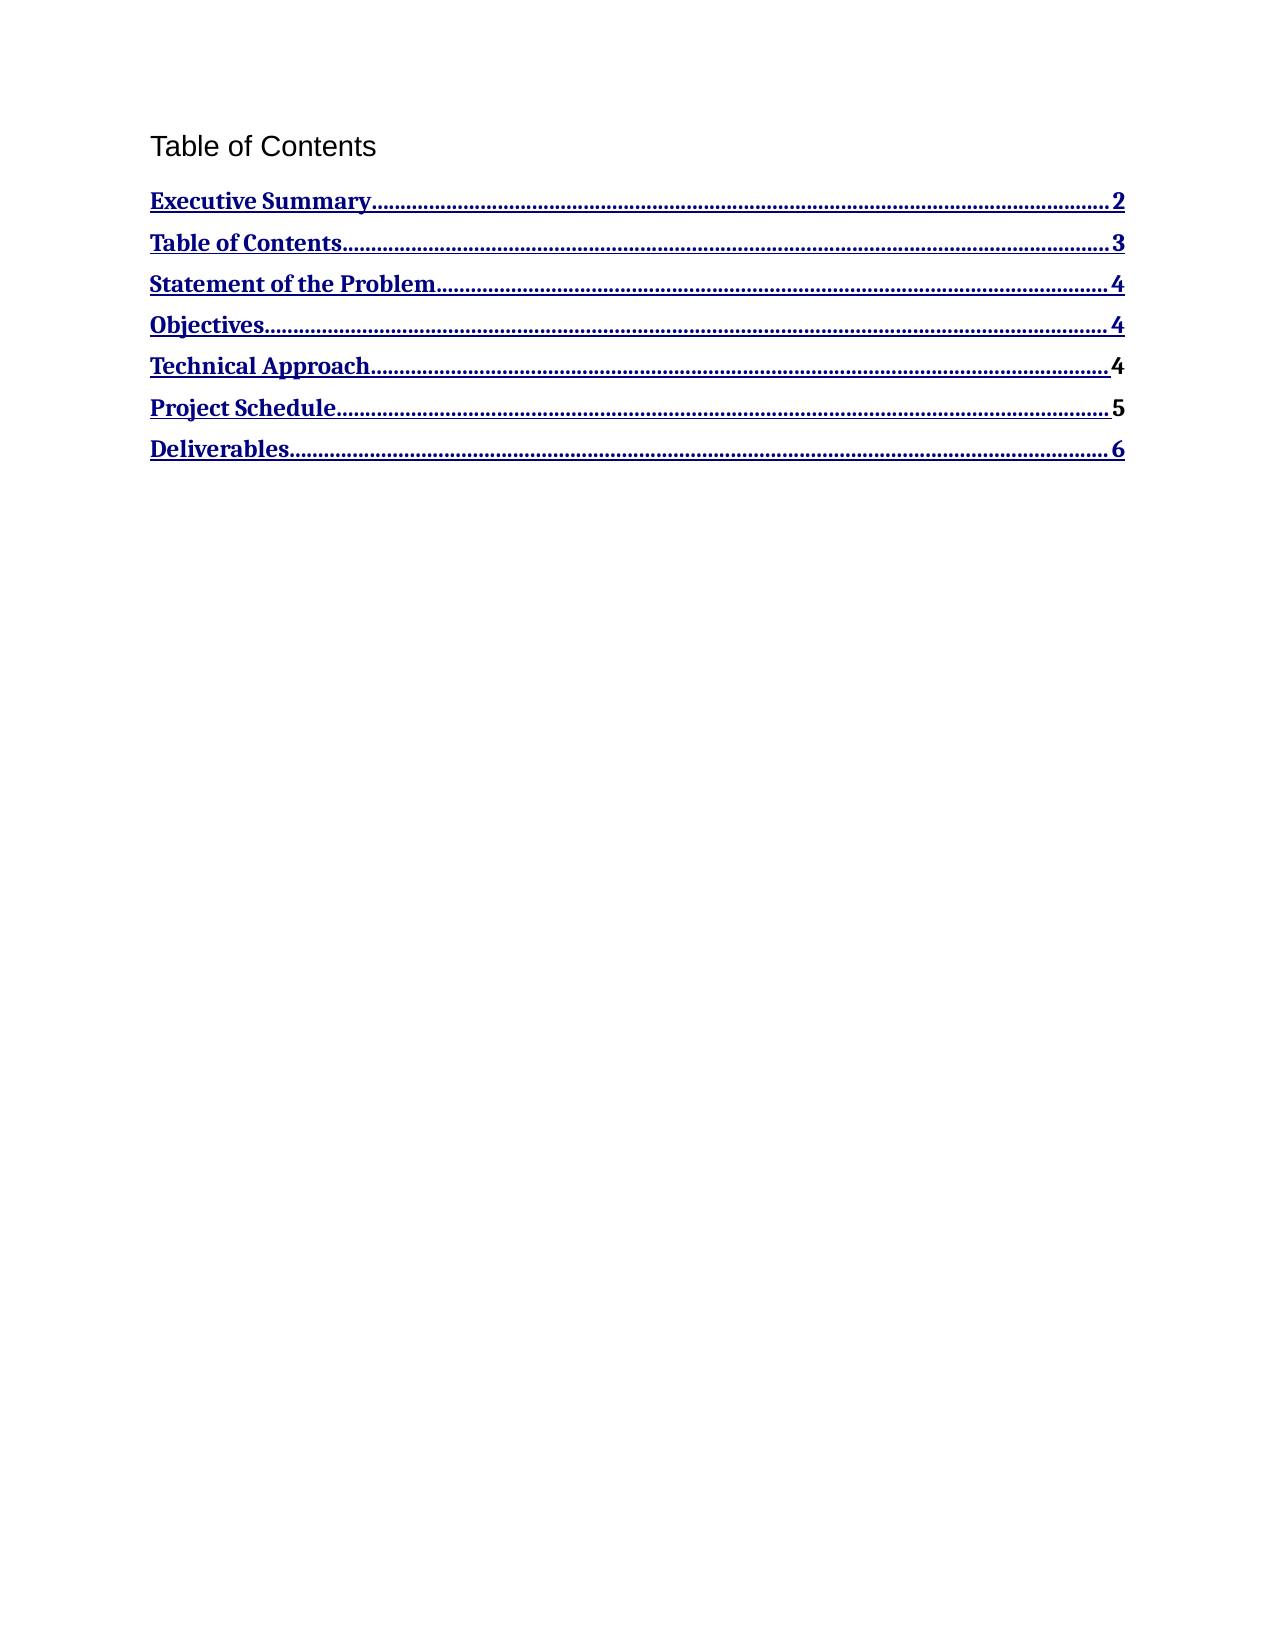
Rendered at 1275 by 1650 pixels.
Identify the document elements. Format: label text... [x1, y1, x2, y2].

text Statement of the Problem 4 [150, 270, 1125, 294]
text Technical Approach 4 [150, 352, 1125, 381]
text Project Schedule 5 [150, 393, 1125, 422]
text Objectives 4 [150, 311, 1125, 335]
subtitle Table of Contents [150, 129, 1125, 162]
text Table of Contents 3 [150, 228, 1125, 253]
text Deliverables 6 [150, 435, 1125, 459]
text Executive Summary 2 [150, 187, 1125, 211]
